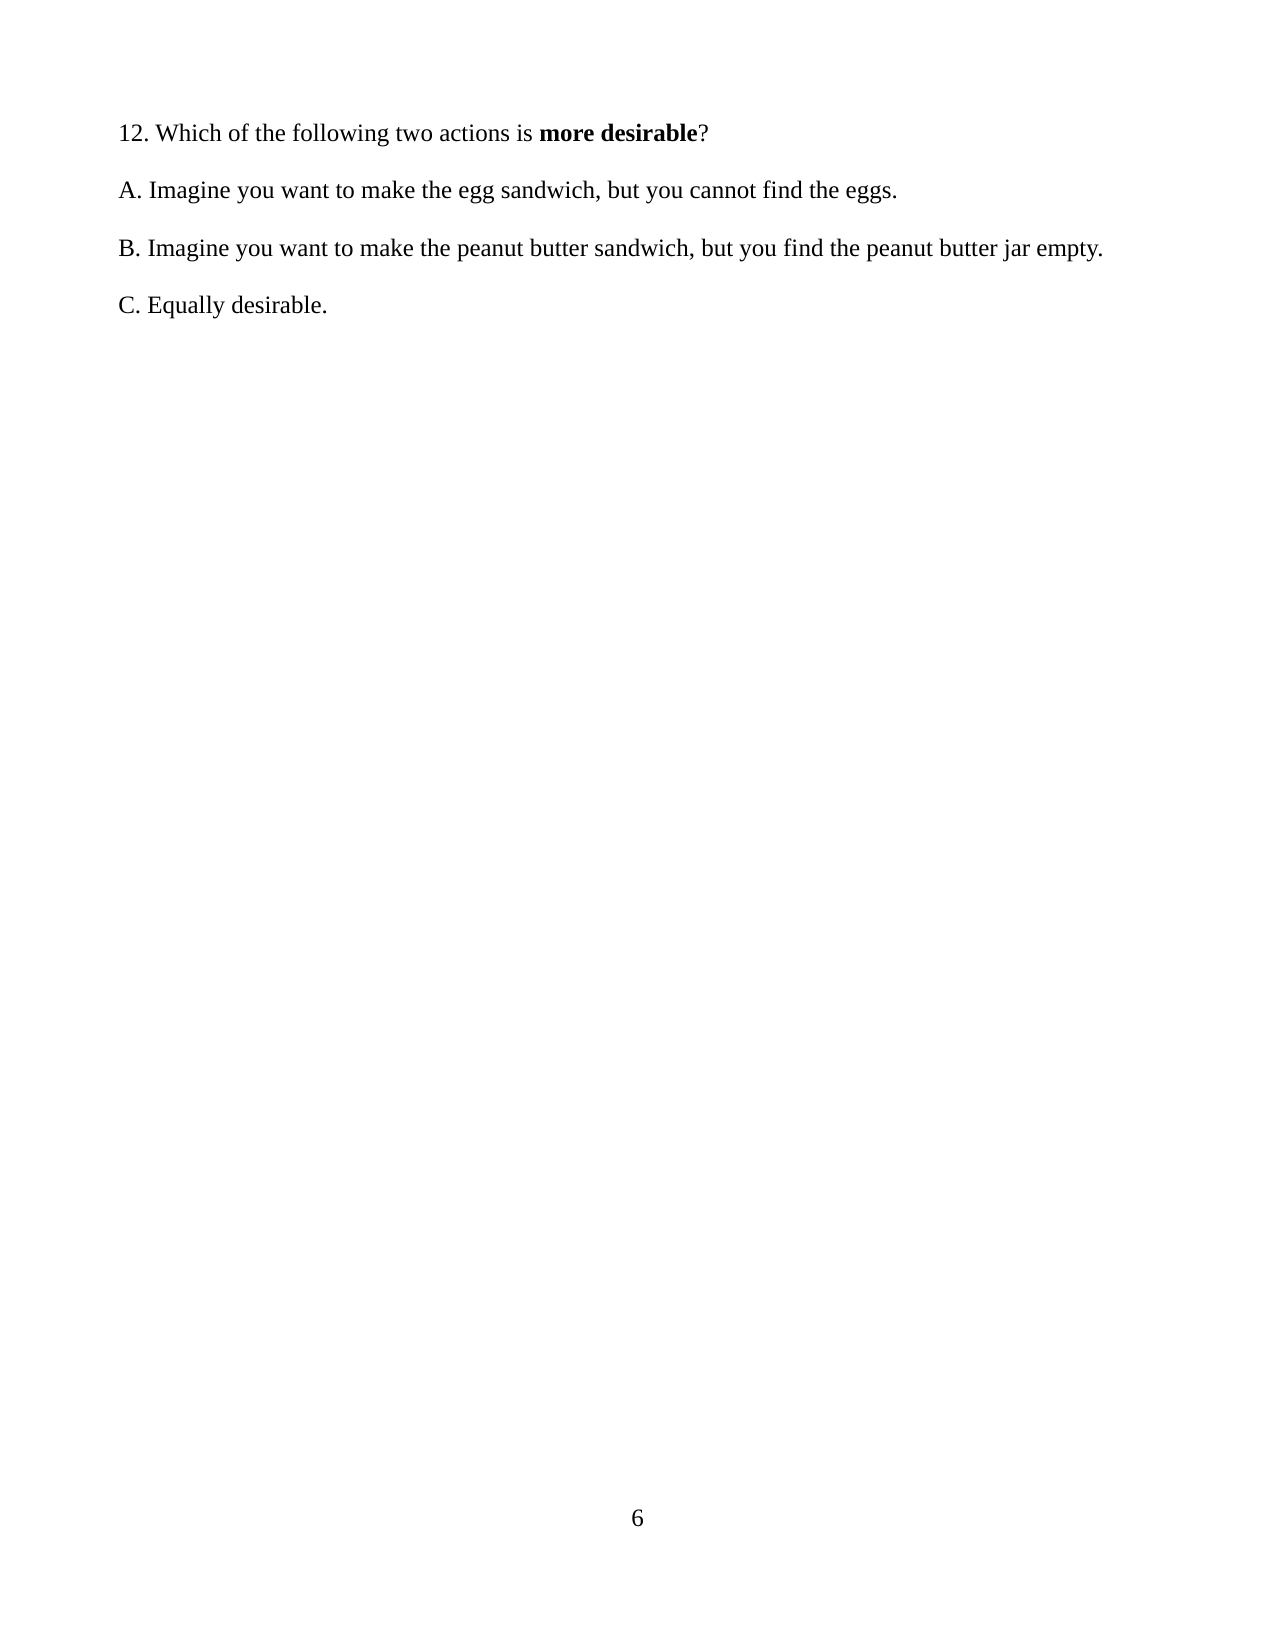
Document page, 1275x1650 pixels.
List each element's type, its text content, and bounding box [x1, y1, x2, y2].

text A. Imagine you want to make the egg sandwich, but you cannot find the eggs. [118, 176, 1157, 204]
text B. Imagine you want to make the peanut butter sandwich, but you find the peanut butter jar empty. [118, 233, 1157, 262]
text 12. Which of the following two actions is more desirable? [118, 118, 1157, 147]
text C. Equally desirable. [118, 291, 1157, 319]
